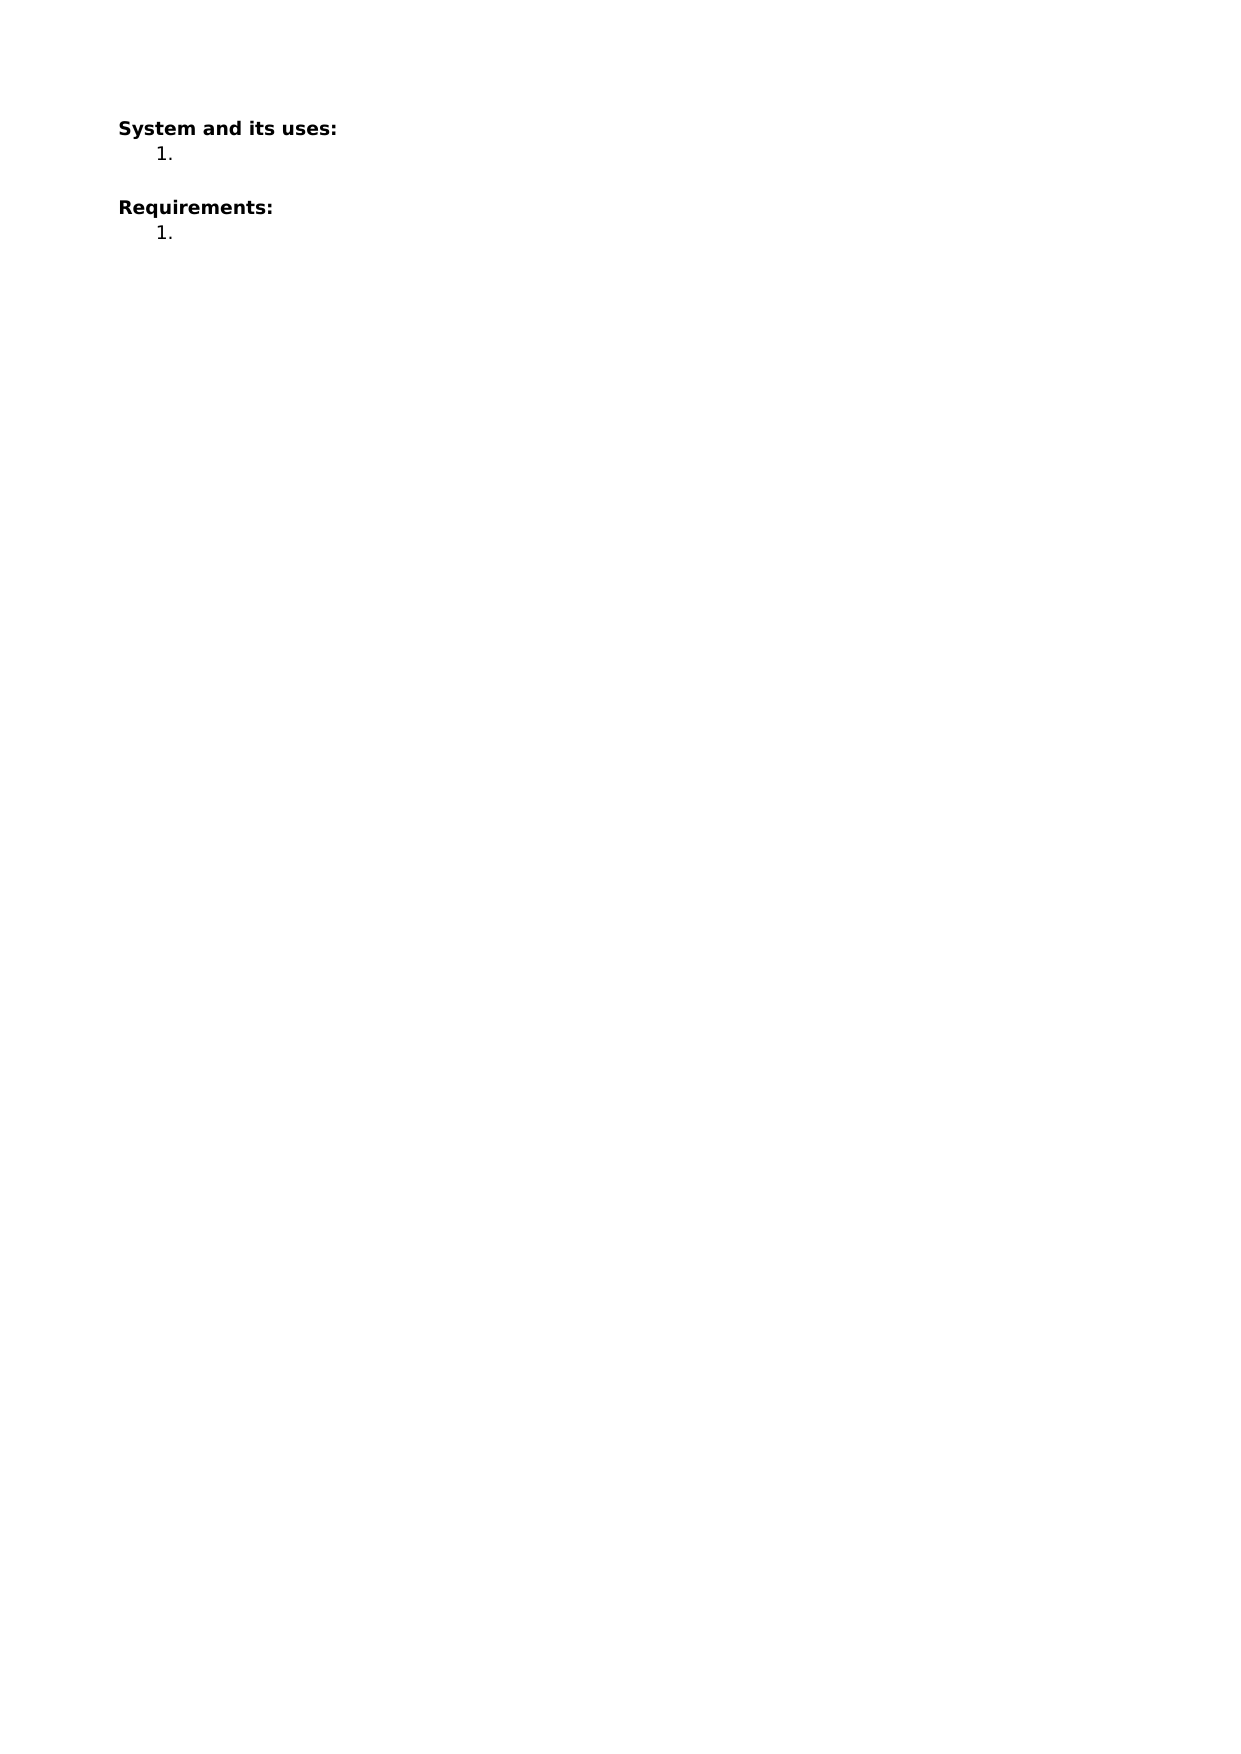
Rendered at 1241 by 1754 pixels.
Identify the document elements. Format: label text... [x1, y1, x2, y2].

text System and its uses: [118, 118, 1122, 140]
text Requirements: [118, 197, 1122, 218]
